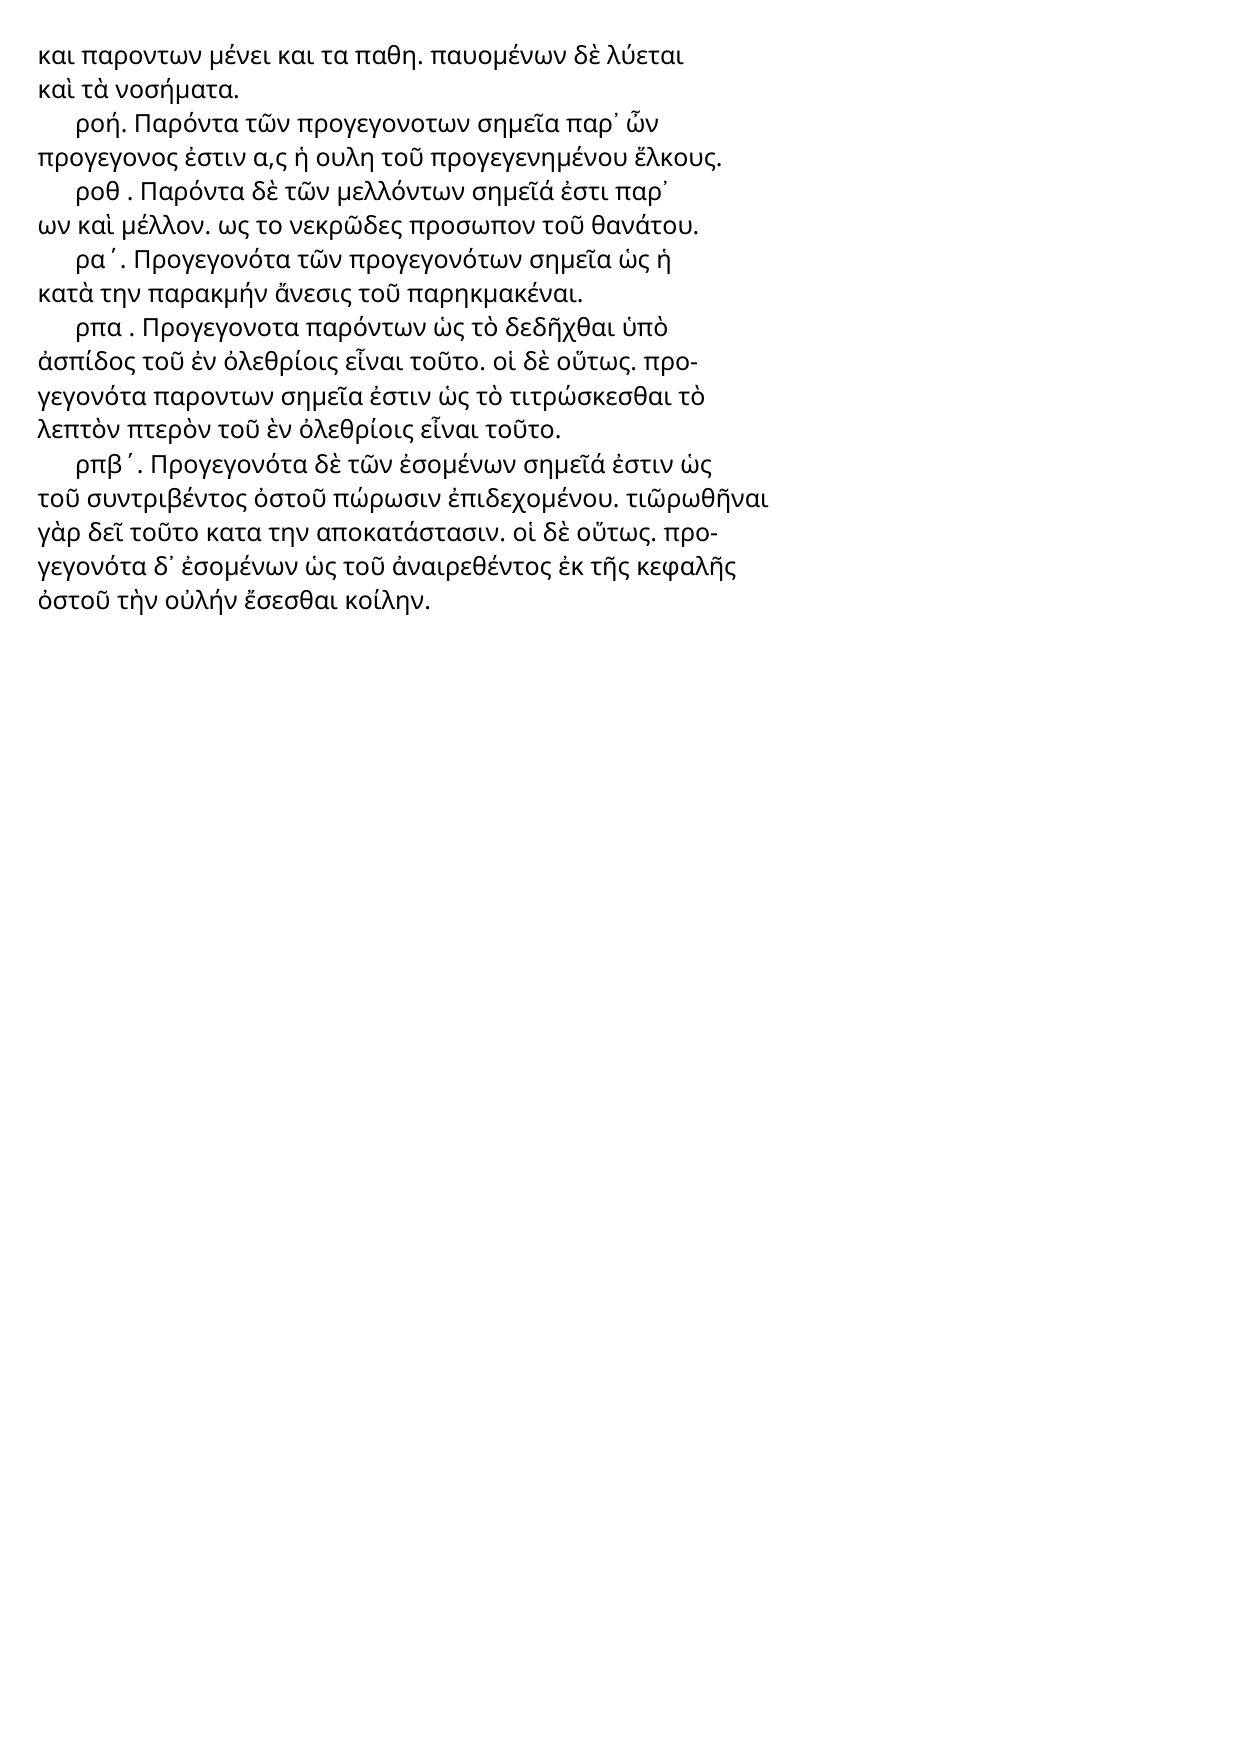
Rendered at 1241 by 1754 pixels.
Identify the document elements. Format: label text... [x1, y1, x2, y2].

text ροή. Παρόντα τῶν προγεγονοτων σημεῖα παρ᾽ ὦν προγεγονος ἐστιν α,ς ἡ ουλη τοῦ προγεγενημένου ἕλκους. [37, 106, 1203, 174]
text ροθ . Παρόντα δὲ τῶν μελλόντων σημεῖά ἐστι παρ᾽ ων καὶ μέλλον. ως το νεκρῶδες προσωπον τοῦ θανάτου. [37, 174, 1203, 242]
text ρπα . Προγεγονοτα παρόντων ὡς τὸ δεδῆχθαι ὑπὸ ἀσπίδος τοῦ ἐν ὀλεθρίοις εἶναι τοῦτο. οἱ δὲ οὕτως. προ- γεγονότα παροντων σημεῖα ἐστιν ὡς τὸ τιτρώσκεσθαι τὸ λεπτὸν πτερὸν τοῦ ὲν ὀλεθρίοις εἶναι τοῦτο. [37, 310, 1203, 446]
text ρα΄. Προγεγονότα τῶν προγεγονότων σημεῖα ὡς ἡ κατὰ την παρακμήν ἄνεσις τοῦ παρηκμακέναι. [37, 242, 1203, 310]
text ρπβ΄. Προγεγονότα δὲ τῶν ἐσομένων σημεῖά ἐστιν ὡς τοῦ συντριβέντος ὀστοῦ πώρωσιν ἐπιδεχομένου. τιῶρωθῆναι γὰρ δεῖ τοῦτο κατα την αποκατάστασιν. οἱ δὲ οὕτως. προ- γεγονότα δ᾽ ἐσομένων ὡς τοῦ ἀναιρεθέντος ἐκ τῆς κεφαλῆς ὀστοῦ τὴν οὐλήν ἔσεσθαι κοίλην. [37, 446, 1203, 617]
text και παροντων μένει και τα παθη. παυομένων δὲ λύεται καὶ τὰ νοσήματα. [37, 37, 1203, 106]
